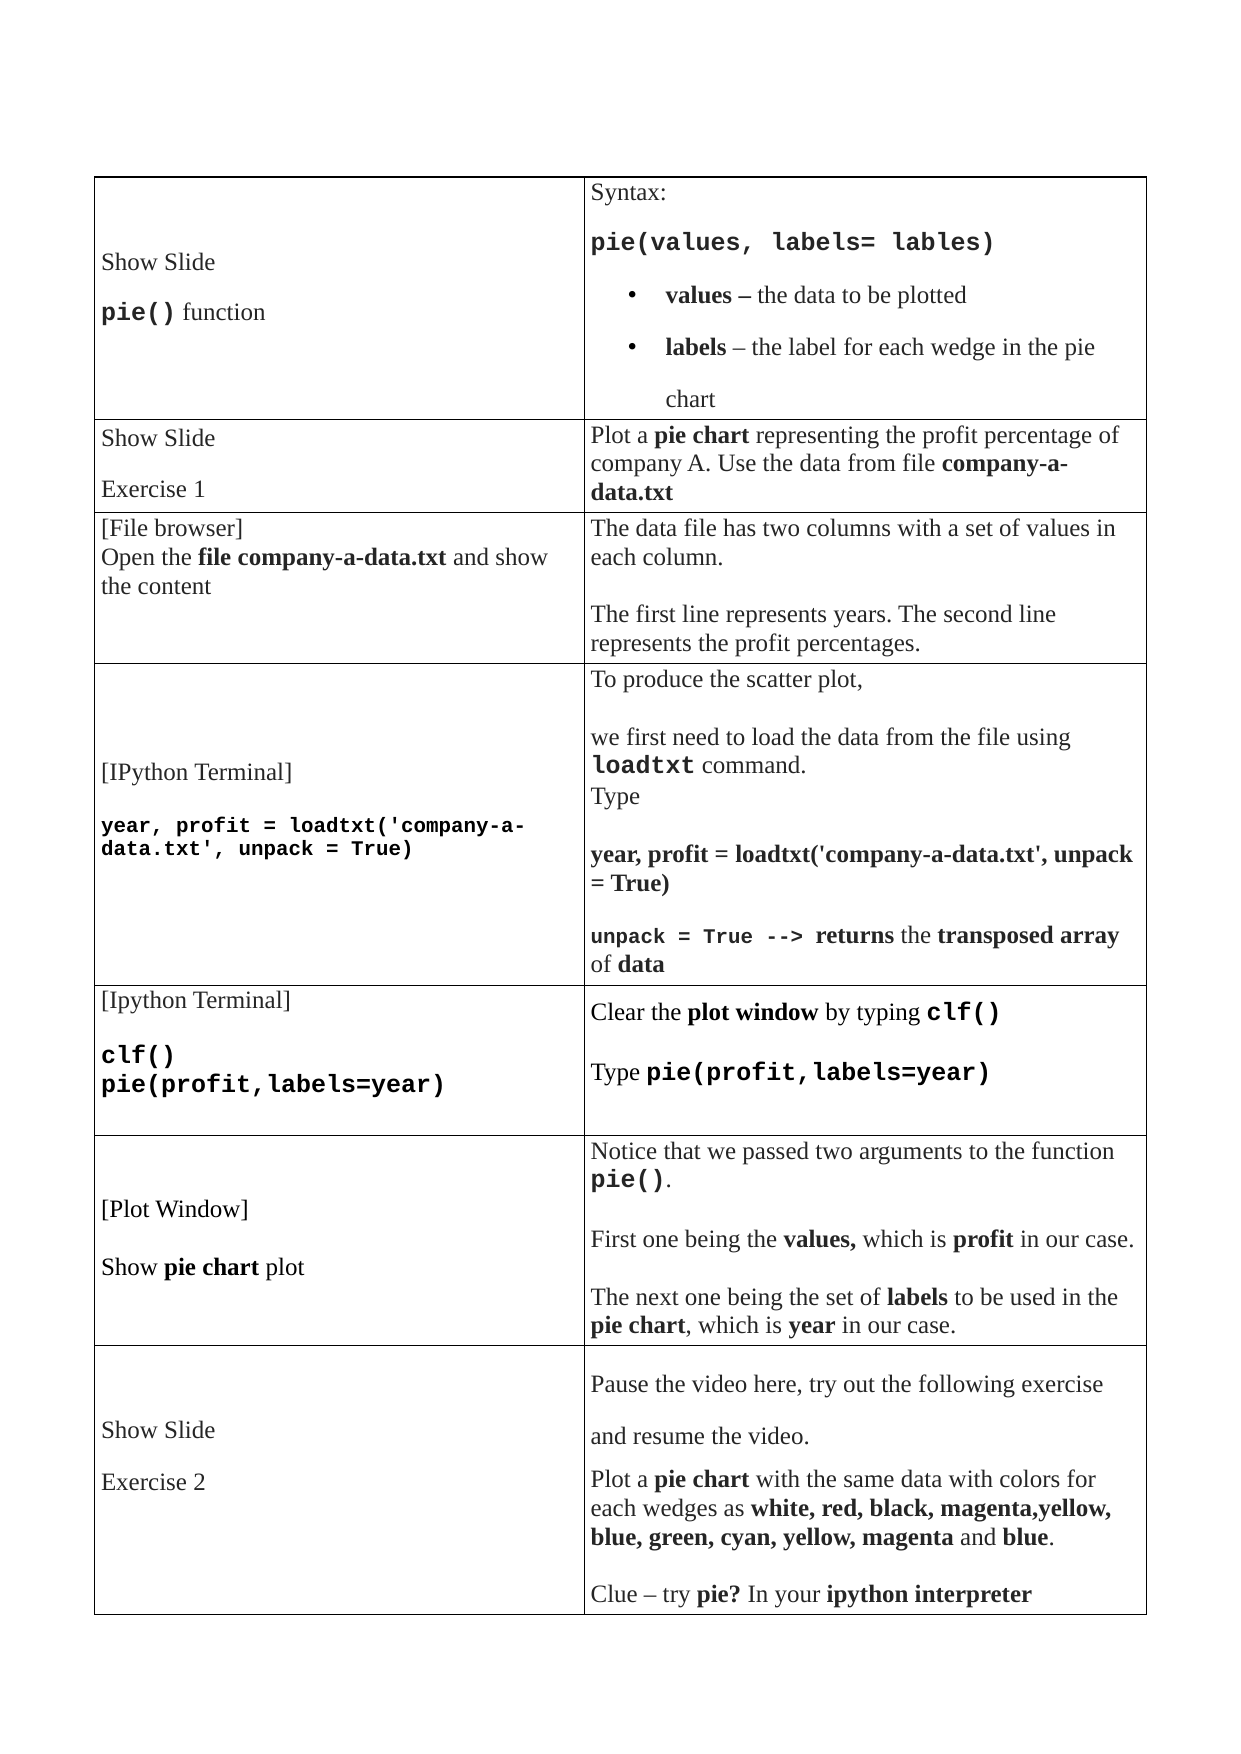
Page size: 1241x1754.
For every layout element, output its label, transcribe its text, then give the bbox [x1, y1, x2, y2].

table_cell Show Slide pie() function [95, 178, 584, 419]
table_cell The data file has two columns with a set of values in each column. The first line represents years. The second line represents the profit percentages. [585, 513, 1146, 663]
table_cell Notice that we passed two arguments to the function pie(). First one being the values, which is profit in our case. The next one being the set of labels to be used in the pie chart, which is year in our case. [585, 1136, 1146, 1345]
table_cell Pause the video here, try out the following exercise and resume the video. Plot a pie chart with the same data with colors for each wedges as white, red, black, magenta,yellow, blue, green, cyan, yellow, magenta and blue. Clue – try pie? In your ipython interpreter [585, 1346, 1146, 1614]
table_cell Show Slide Exercise 2 [95, 1346, 584, 1614]
table_cell [IPython Terminal] year, profit = loadtxt('company-a-data.txt', unpack = True) [95, 664, 584, 984]
table_cell [Ipython Terminal] clf() pie(profit,labels=year) [95, 986, 584, 1135]
table_cell Plot a pie chart representing the profit percentage of company A. Use the data from file company-a-data.txt [585, 420, 1146, 512]
table_cell [File browser] Open the file company-a-data.txt and show the content [95, 513, 584, 663]
table_cell Syntax: pie(values, labels= lables) values – the data to be plotted labels – the label for each wedge in the pie chart [585, 178, 1146, 419]
table_cell [Plot Window] Show pie chart plot [95, 1136, 584, 1345]
table_cell Clear the plot window by typing clf() Type pie(profit,labels=year) [585, 986, 1146, 1135]
table_cell Show Slide Exercise 1 [95, 420, 584, 512]
table_cell To produce the scatter plot, we first need to load the data from the file using loadtxt command. Type year, profit = loadtxt('company-a-data.txt', unpack = True) unpack = True --> returns the transposed array of data [585, 664, 1146, 984]
